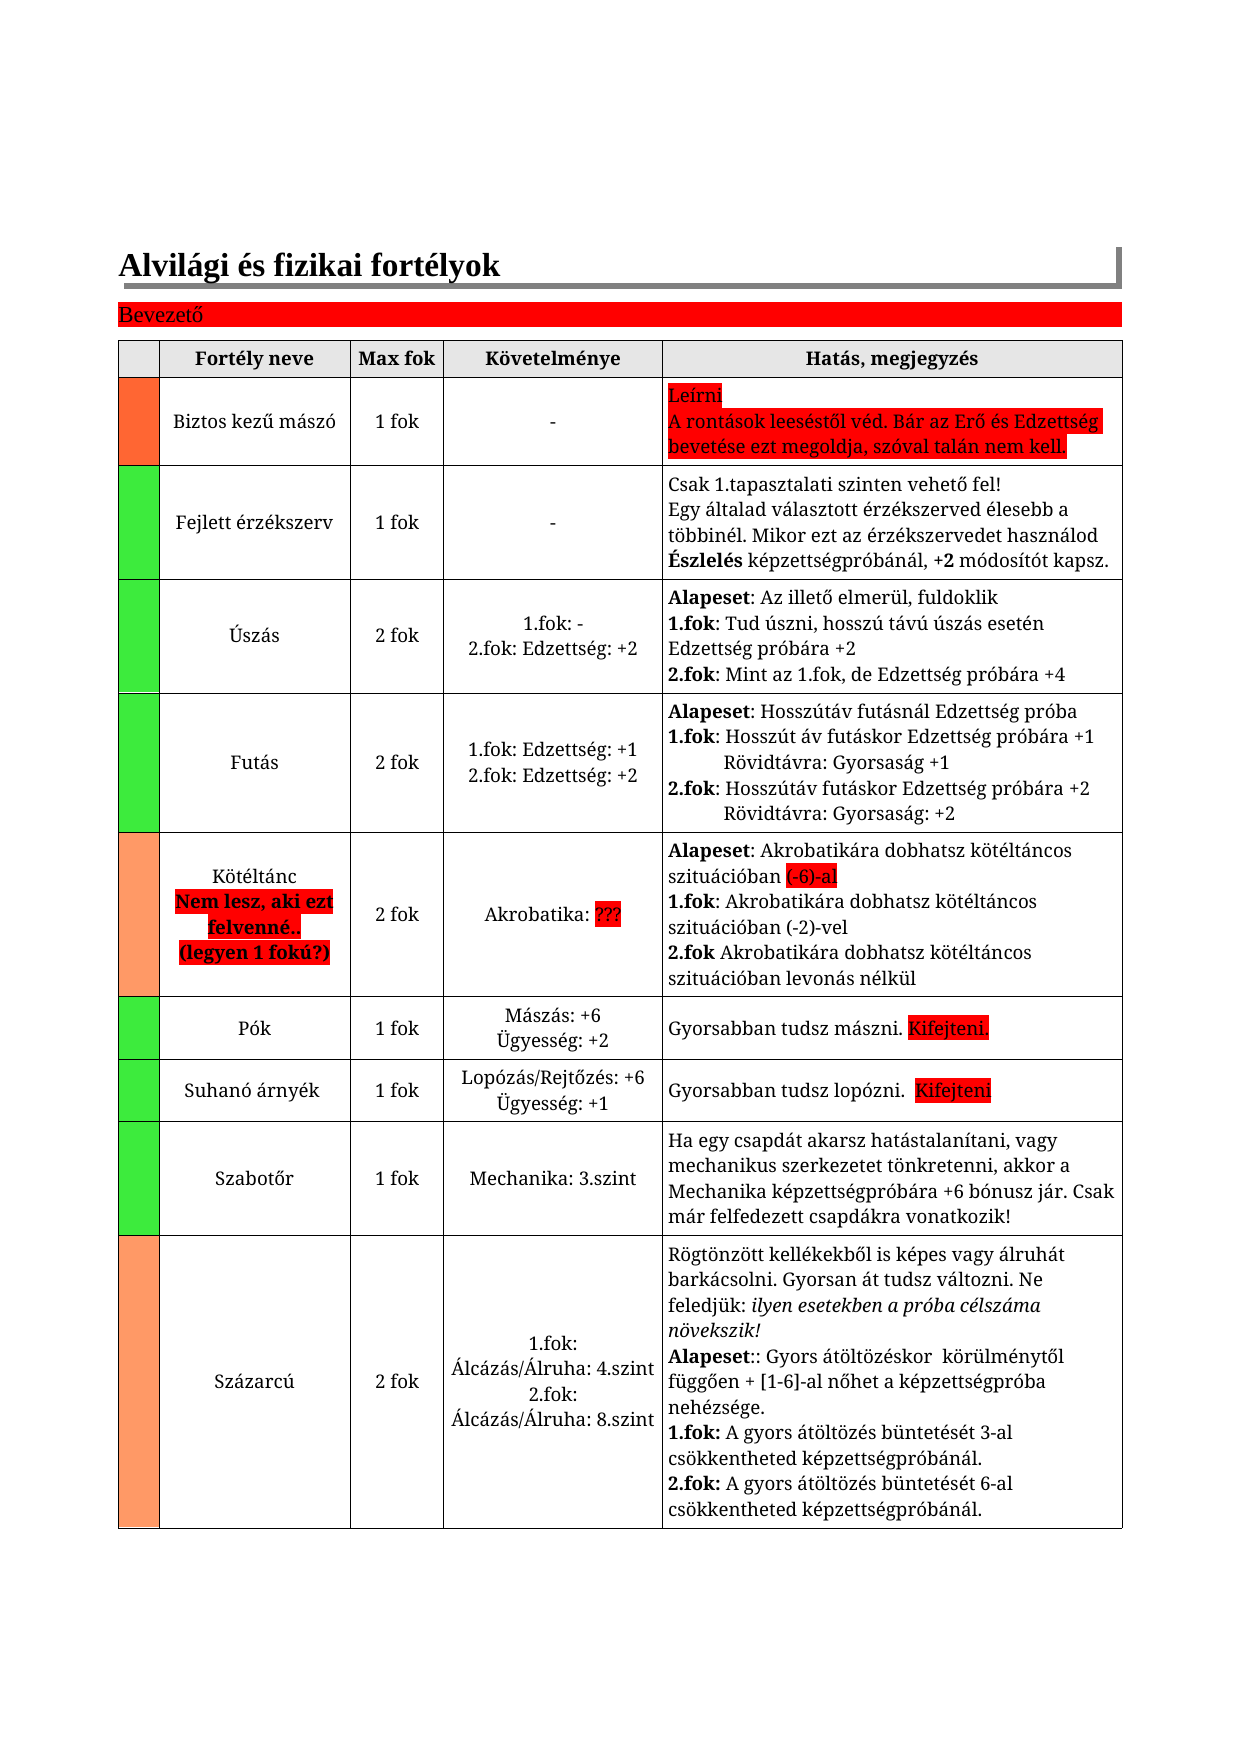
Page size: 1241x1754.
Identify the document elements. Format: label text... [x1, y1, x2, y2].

table_cell Alapeset: Hosszútáv futásnál Edzettség próba 1.fok: Hosszút áv futáskor Edzettség próbára +1 Rövidtávra: Gyorsaság +1 2.fok: Hosszútáv futáskor Edzettség próbára +2 Rövidtávra: Gyorsaság: +2 [663, 694, 1122, 832]
table_cell Futás [160, 694, 350, 832]
table_cell 2 fok [351, 694, 443, 832]
table_cell 1 fok [351, 466, 443, 579]
text Bevezető [118, 302, 1122, 327]
table_cell Kötéltánc Nem lesz, aki ezt felvenné.. (legyen 1 fokú?) [160, 833, 350, 996]
table_cell Rögtönzött kellékekből is képes vagy álruhát barkácsolni. Gyorsan át tudsz változni. Ne feledjük: ilyen esetekben a próba célszáma növekszik! Alapeset:: Gyors átöltözéskor körülménytől függően + [1-6]-al nőhet a képzettségpróba nehézsége. 1.fok: A gyors átöltözés büntetését 3-al csökkentheted képzettségpróbánál. 2.fok: A gyors átöltözés büntetését 6-al csökkentheted képzettségpróbánál. [663, 1236, 1122, 1527]
table_cell 1 fok [351, 1122, 443, 1235]
table_header Max fok [351, 341, 443, 377]
table_cell 2 fok [351, 833, 443, 996]
table_cell 1 fok [351, 1060, 443, 1121]
table_cell Suhanó árnyék [160, 1060, 350, 1121]
table_cell - [444, 466, 662, 579]
table_cell 1.fok: Álcázás/Álruha: 4.szint 2.fok: Álcázás/Álruha: 8.szint [444, 1236, 662, 1527]
table_cell Lopózás/Rejtőzés: +6 Ügyesség: +1 [444, 1060, 662, 1121]
table_cell [119, 1122, 159, 1235]
table_cell 2 fok [351, 580, 443, 692]
table_cell Gyorsabban tudsz mászni. Kifejteni. [663, 997, 1122, 1059]
table_header Hatás, megjegyzés [663, 341, 1122, 377]
table_cell [119, 1060, 159, 1121]
table_cell Szabotőr [160, 1122, 350, 1235]
table_cell Ha egy csapdát akarsz hatástalanítani, vagy mechanikus szerkezetet tönkretenni, akkor a Mechanika képzettségpróbára +6 bónusz jár. Csak már felfedezett csapdákra vonatkozik! [663, 1122, 1122, 1235]
table_cell - [444, 378, 662, 465]
table_cell 1 fok [351, 378, 443, 465]
table_cell [119, 694, 159, 832]
table_cell Gyorsabban tudsz lopózni. Kifejteni [663, 1060, 1122, 1121]
table_cell 1.fok: - 2.fok: Edzettség: +2 [444, 580, 662, 692]
table_header Követelménye [444, 341, 662, 377]
table_cell Úszás [160, 580, 350, 692]
table_cell Fejlett érzékszerv [160, 466, 350, 579]
table_cell [119, 378, 159, 465]
table_cell 2 fok [351, 1236, 443, 1527]
table_cell Alapeset: Az illető elmerül, fuldoklik 1.fok: Tud úszni, hosszú távú úszás esetén Edzettség próbára +2 2.fok: Mint az 1.fok, de Edzettség próbára +4 [663, 580, 1122, 692]
table_cell Biztos kezű mászó [160, 378, 350, 465]
table_cell Pók [160, 997, 350, 1059]
table_cell 1 fok [351, 997, 443, 1059]
table_cell [119, 1236, 159, 1527]
table_cell [119, 997, 159, 1059]
table_cell Mászás: +6 Ügyesség: +2 [444, 997, 662, 1059]
table_cell Akrobatika: ??? [444, 833, 662, 996]
table_cell [119, 466, 159, 579]
table_cell Mechanika: 3.szint [444, 1122, 662, 1235]
table_cell [119, 833, 159, 996]
table_cell [119, 580, 159, 692]
table_header [119, 341, 159, 377]
table_cell Leírni A rontások leeséstől véd. Bár az Erő és Edzettség bevetése ezt megoldja, szóval talán nem kell. [663, 378, 1122, 465]
table_header Fortély neve [160, 341, 350, 377]
table_cell 1.fok: Edzettség: +1 2.fok: Edzettség: +2 [444, 694, 662, 832]
subtitle Alvilági és fizikai fortélyok [118, 247, 1116, 283]
table_cell Százarcú [160, 1236, 350, 1527]
table_cell Csak 1.tapasztalati szinten vehető fel! Egy általad választott érzékszerved élesebb a többinél. Mikor ezt az érzékszervedet használod Észlelés képzettségpróbánál, +2 módosítót kapsz. [663, 466, 1122, 579]
table_cell Alapeset: Akrobatikára dobhatsz kötéltáncos szituációban (-6)-al 1.fok: Akrobatikára dobhatsz kötéltáncos szituációban (-2)-vel 2.fok Akrobatikára dobhatsz kötéltáncos szituációban levonás nélkül [663, 833, 1122, 996]
